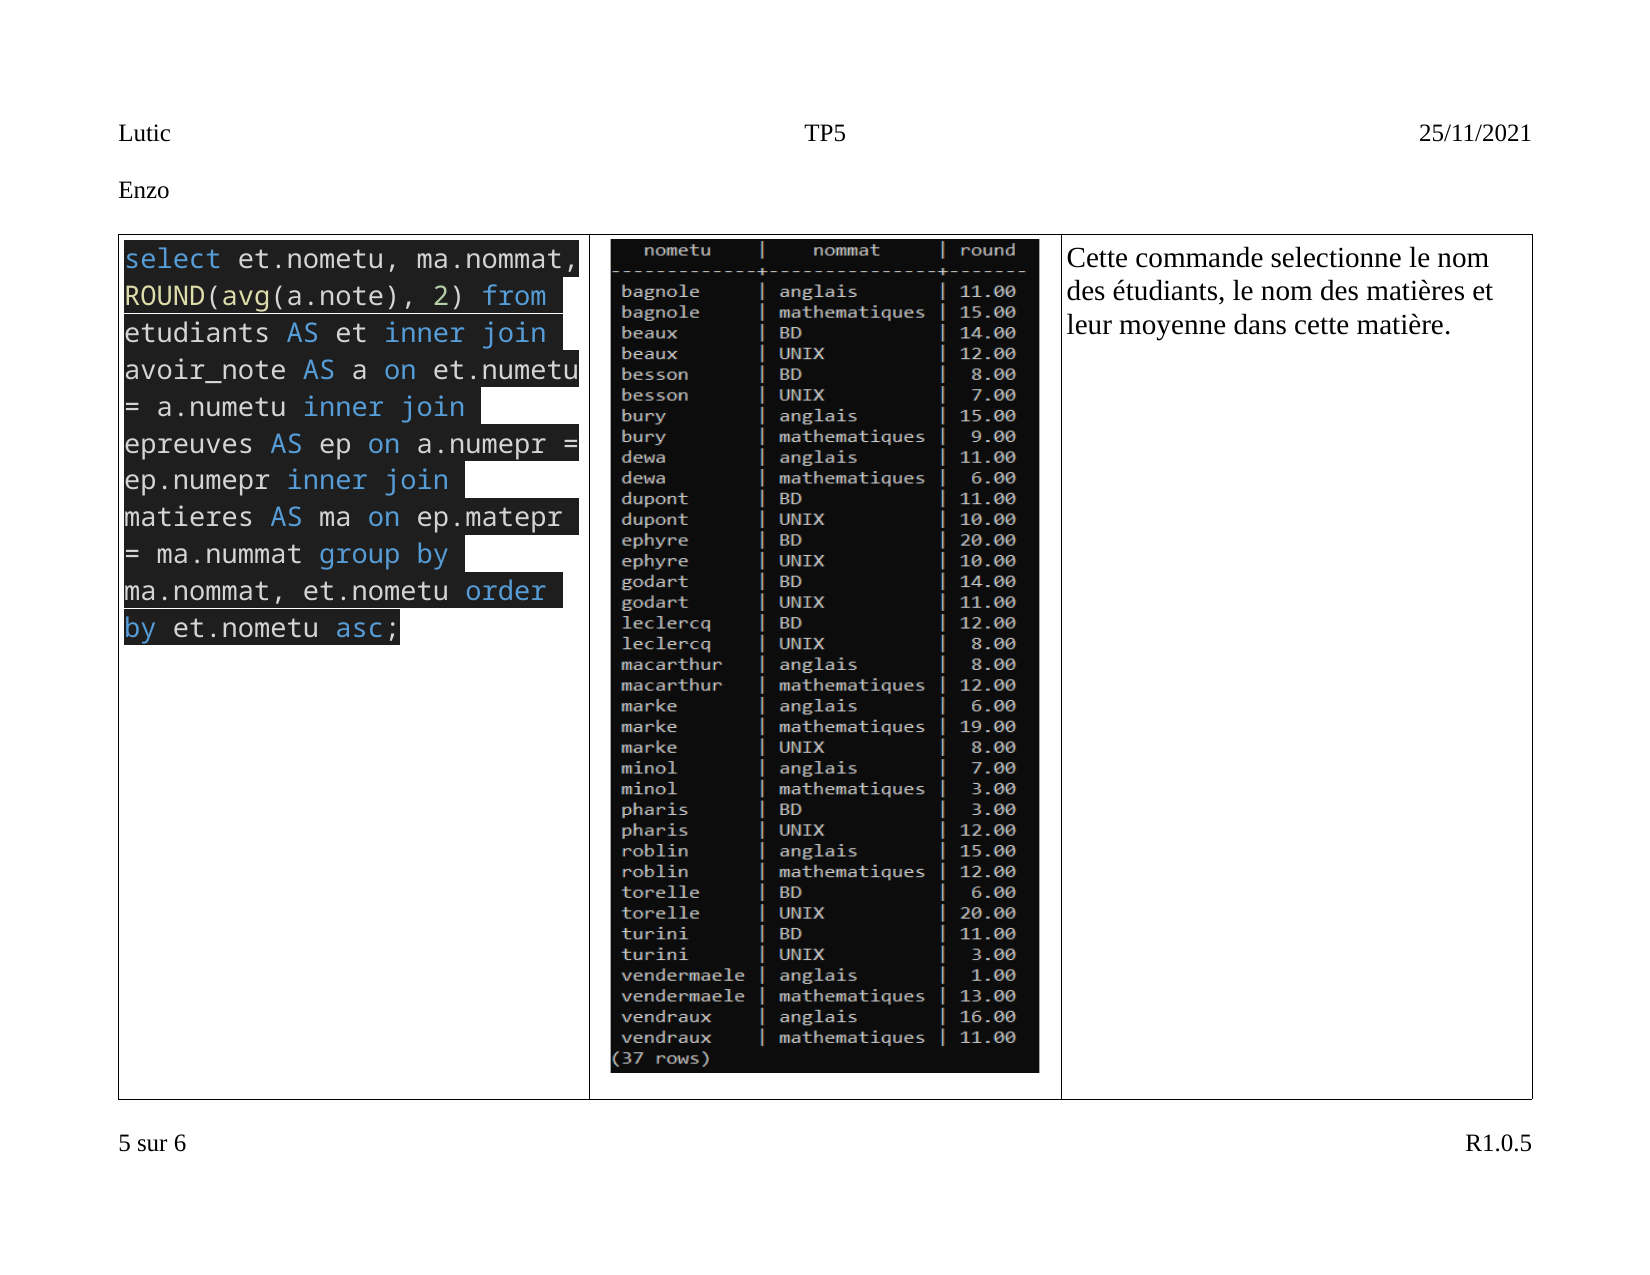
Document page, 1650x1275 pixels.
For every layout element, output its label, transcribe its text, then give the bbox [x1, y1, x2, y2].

table_cell Cette commande selectionne le nom des étudiants, le nom des matières et leur moyenne dans cette matière. [1062, 235, 1532, 1099]
picture [610, 239, 1040, 1073]
table_cell [590, 235, 1061, 1099]
table_cell select et.nometu, ma.nommat, ROUND(avg(a.note), 2) from etudiants AS et inner join avoir_note AS a on et.numetu = a.numetu inner join epreuves AS ep on a.numepr = ep.numepr inner join matieres AS ma on ep.matepr = ma.nummat group by ma.nommat, et.nometu order by et.nometu asc; [119, 235, 589, 1099]
